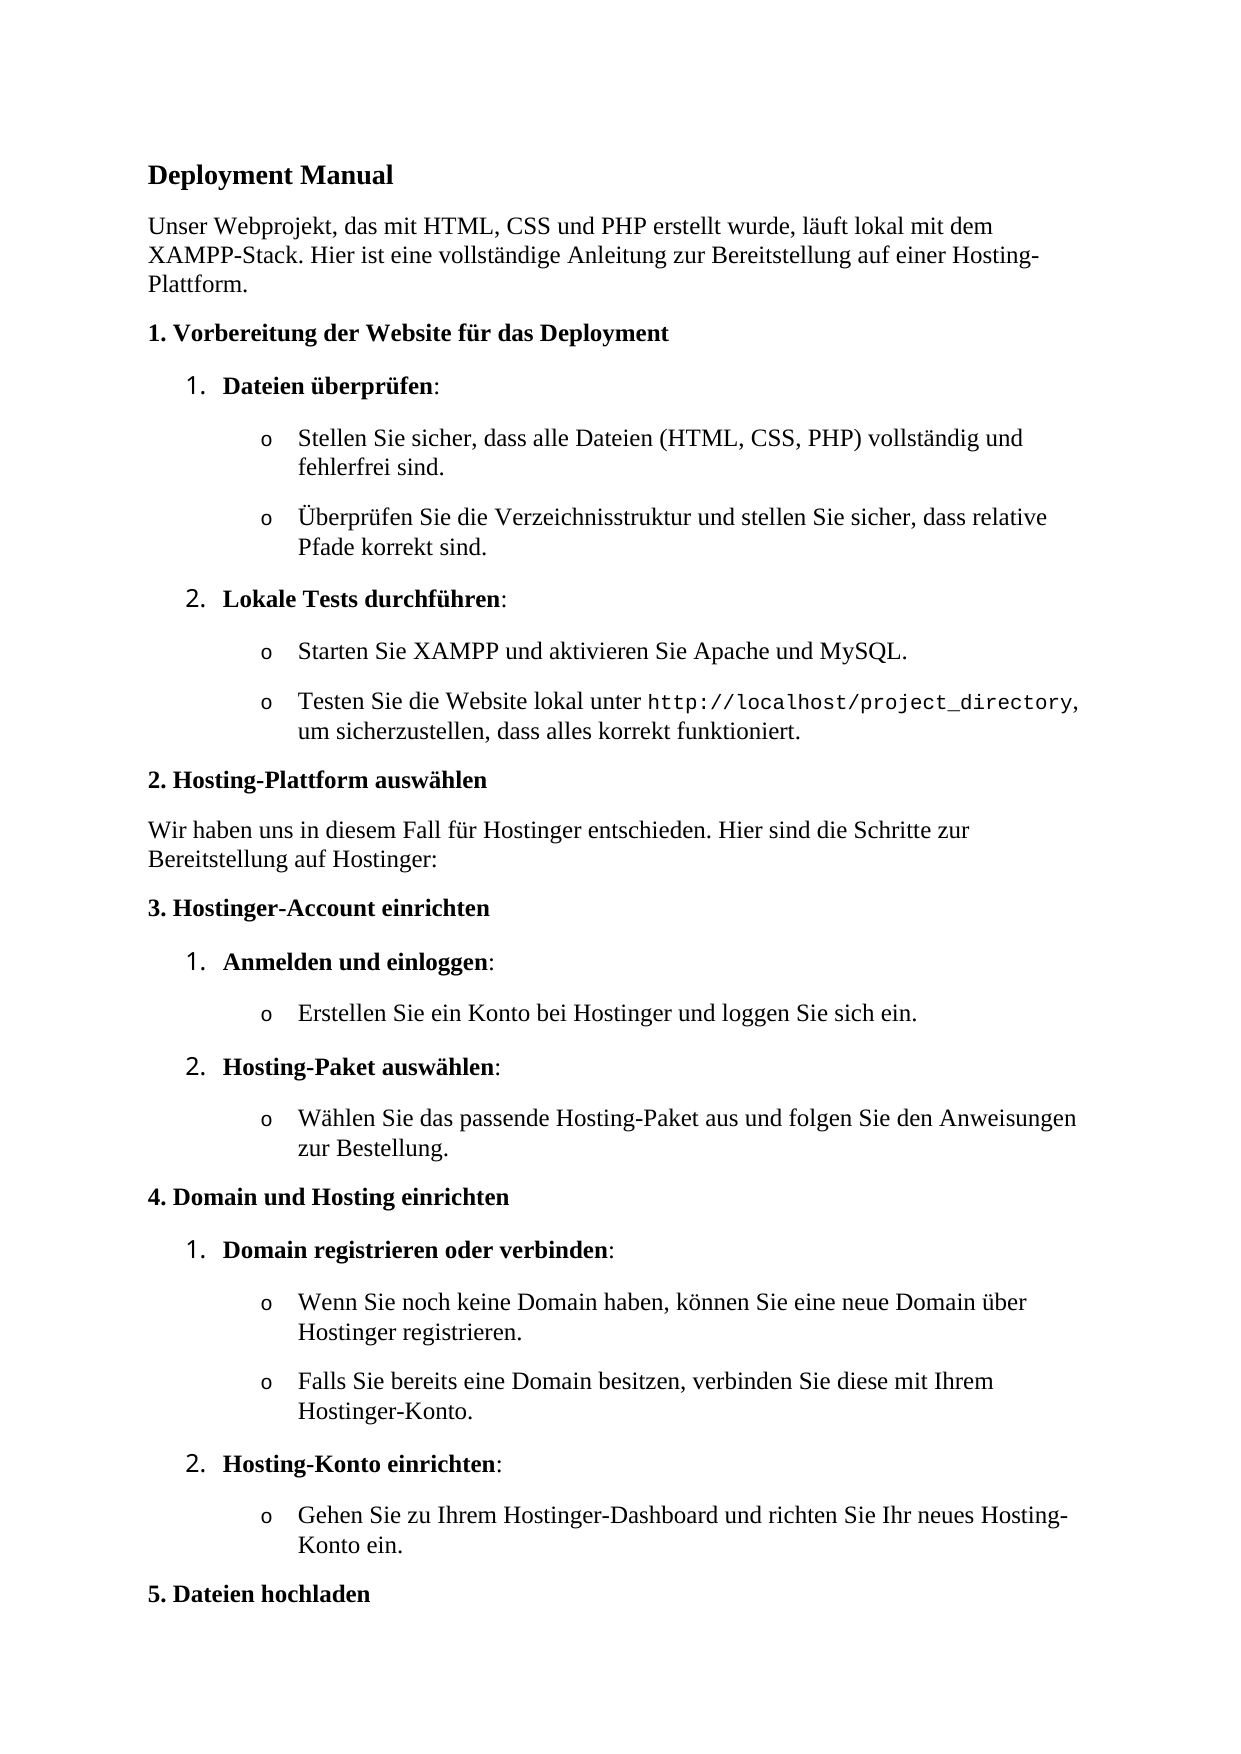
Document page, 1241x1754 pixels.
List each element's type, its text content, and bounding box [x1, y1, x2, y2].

list Hosting-Konto einrichten: [185, 1445, 1093, 1479]
list Gehen Sie zu Ihrem Hostinger-Dashboard und richten Sie Ihr neues Hosting-Konto ein. [260, 1500, 1093, 1558]
list Erstellen Sie ein Konto bei Hostinger und loggen Sie sich ein. [260, 998, 1093, 1028]
subtitle 1. Vorbereitung der Website für das Deployment [148, 318, 1093, 347]
list Überprüfen Sie die Verzeichnisstruktur und stellen Sie sicher, dass relative Pfade korrekt sind. [260, 502, 1093, 560]
list Dateien überprüfen: [185, 368, 1093, 402]
subtitle 2. Hosting-Plattform auswählen [148, 766, 1093, 794]
list Lokale Tests durchführen: [185, 581, 1093, 615]
subtitle 3. Hostinger-Account einrichten [148, 893, 1093, 922]
list Falls Sie bereits eine Domain besitzen, verbinden Sie diese mit Ihrem Hostinger-Konto. [260, 1366, 1093, 1424]
list Wählen Sie das passende Hosting-Paket aus und folgen Sie den Anweisungen zur Bestellung. [260, 1103, 1093, 1162]
list Wenn Sie noch keine Domain haben, können Sie eine neue Domain über Hostinger registrieren. [260, 1287, 1093, 1345]
subtitle 5. Dateien hochladen [148, 1579, 1093, 1608]
list Starten Sie XAMPP und aktivieren Sie Apache und MySQL. [260, 636, 1093, 666]
list Stellen Sie sicher, dass alle Dateien (HTML, CSS, PHP) vollständig und fehlerfrei sind. [260, 423, 1093, 481]
text Wir haben uns in diesem Fall für Hostinger entschieden. Hier sind die Schritte zur Bereitstellung auf Hostinger: [148, 815, 1093, 873]
list Domain registrieren oder verbinden: [185, 1232, 1093, 1266]
subtitle 4. Domain und Hosting einrichten [148, 1182, 1093, 1211]
subtitle Deployment Manual [148, 158, 1093, 190]
text Unser Webprojekt, das mit HTML, CSS und PHP erstellt wurde, läuft lokal mit dem XAMPP-Stack. Hier ist eine vollständige Anleitung zur Bereitstellung auf einer Hosting-Plattform. [148, 211, 1093, 297]
list Testen Sie die Website lokal unter http://localhost/project_directory, um sicherzustellen, dass alles korrekt funktioniert. [260, 686, 1093, 745]
list Hosting-Paket auswählen: [185, 1048, 1093, 1082]
list Anmelden und einloggen: [185, 943, 1093, 977]
